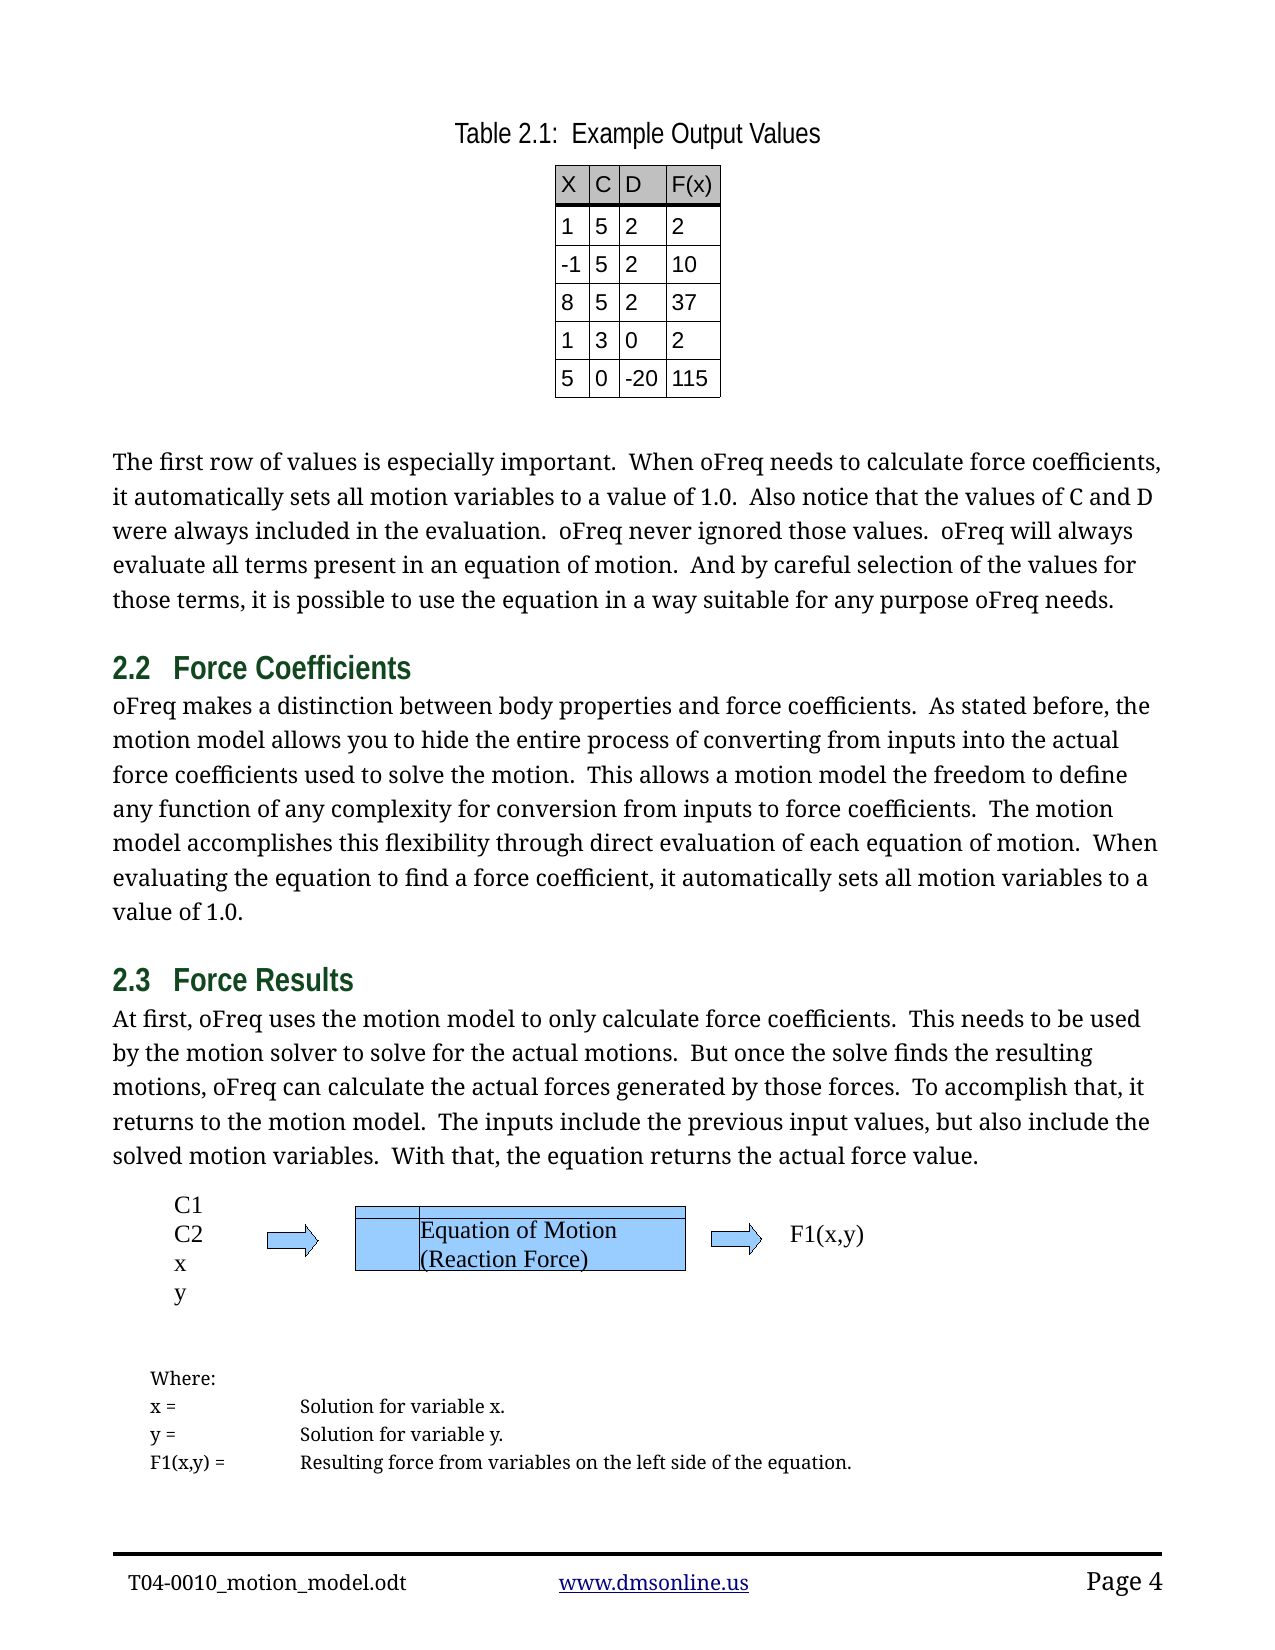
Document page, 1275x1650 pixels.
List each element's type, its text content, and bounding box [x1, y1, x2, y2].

table_cell 1 [556, 322, 589, 359]
table_cell 5 [590, 246, 619, 283]
table_cell -1 [556, 246, 589, 283]
text Table 2.1: Example Output Values [112, 117, 1162, 150]
table_header D [620, 166, 666, 203]
subtitle Force Results [112, 961, 1162, 999]
table_cell 0 [590, 360, 619, 397]
table_cell 10 [667, 246, 720, 283]
text F1(x,y) = Resulting force from variables on the left side of the equation. [150, 1449, 1162, 1475]
table_cell 2 [620, 246, 666, 283]
table_cell 2 [620, 284, 666, 321]
table_cell 5 [590, 284, 619, 321]
table_cell 2 [667, 207, 720, 245]
text oFreq makes a distinction between body properties and force coefficients. As stated before, the motion model allows you to hide the entire process of converting from inputs into the actual force coefficients used to solve the motion. This allows a motion model the freedom to define any function of any complexity for conversion from inputs to force coefficients. The motion model accomplishes this flexibility through direct evaluation of each equation of motion. When evaluating the equation to find a force coefficient, it automatically sets all motion variables to a value of 1.0. [112, 690, 1162, 927]
table_cell 115 [667, 360, 720, 397]
table_cell 5 [590, 207, 619, 245]
table_cell -20 [620, 360, 666, 397]
text At first, oFreq uses the motion model to only calculate force coefficients. This needs to be used by the motion solver to solve for the actual motions. But once the solve finds the resulting motions, oFreq can calculate the actual forces generated by those forces. To accomplish that, it returns to the motion model. The inputs include the previous input values, but also include the solved motion variables. With that, the equation returns the actual force value. [112, 1002, 1162, 1171]
text x = Solution for variable x. [150, 1393, 1162, 1419]
table_cell 3 [590, 322, 619, 359]
table_cell 2 [620, 207, 666, 245]
table_cell 2 [667, 322, 720, 359]
table_cell 1 [556, 207, 589, 245]
table_header X [556, 166, 589, 203]
table_cell 0 [620, 322, 666, 359]
text The first row of values is especially important. When oFreq needs to calculate force coefficients, it automatically sets all motion variables to a value of 1.0. Also notice that the values of C and D were always included in the evaluation. oFreq never ignored those values. oFreq will always evaluate all terms present in an equation of motion. And by careful selection of the values for those terms, it is possible to use the equation in a way suitable for any purpose oFreq needs. [112, 446, 1162, 615]
subtitle Force Coefficients [112, 648, 1162, 686]
text y = Solution for variable y. [150, 1422, 1162, 1447]
table_cell 5 [556, 360, 589, 397]
text Where: [150, 1366, 1162, 1391]
table_header C [590, 166, 619, 203]
table_cell 37 [667, 284, 720, 321]
table_cell 8 [556, 284, 589, 321]
table_header F(x) [667, 166, 720, 203]
